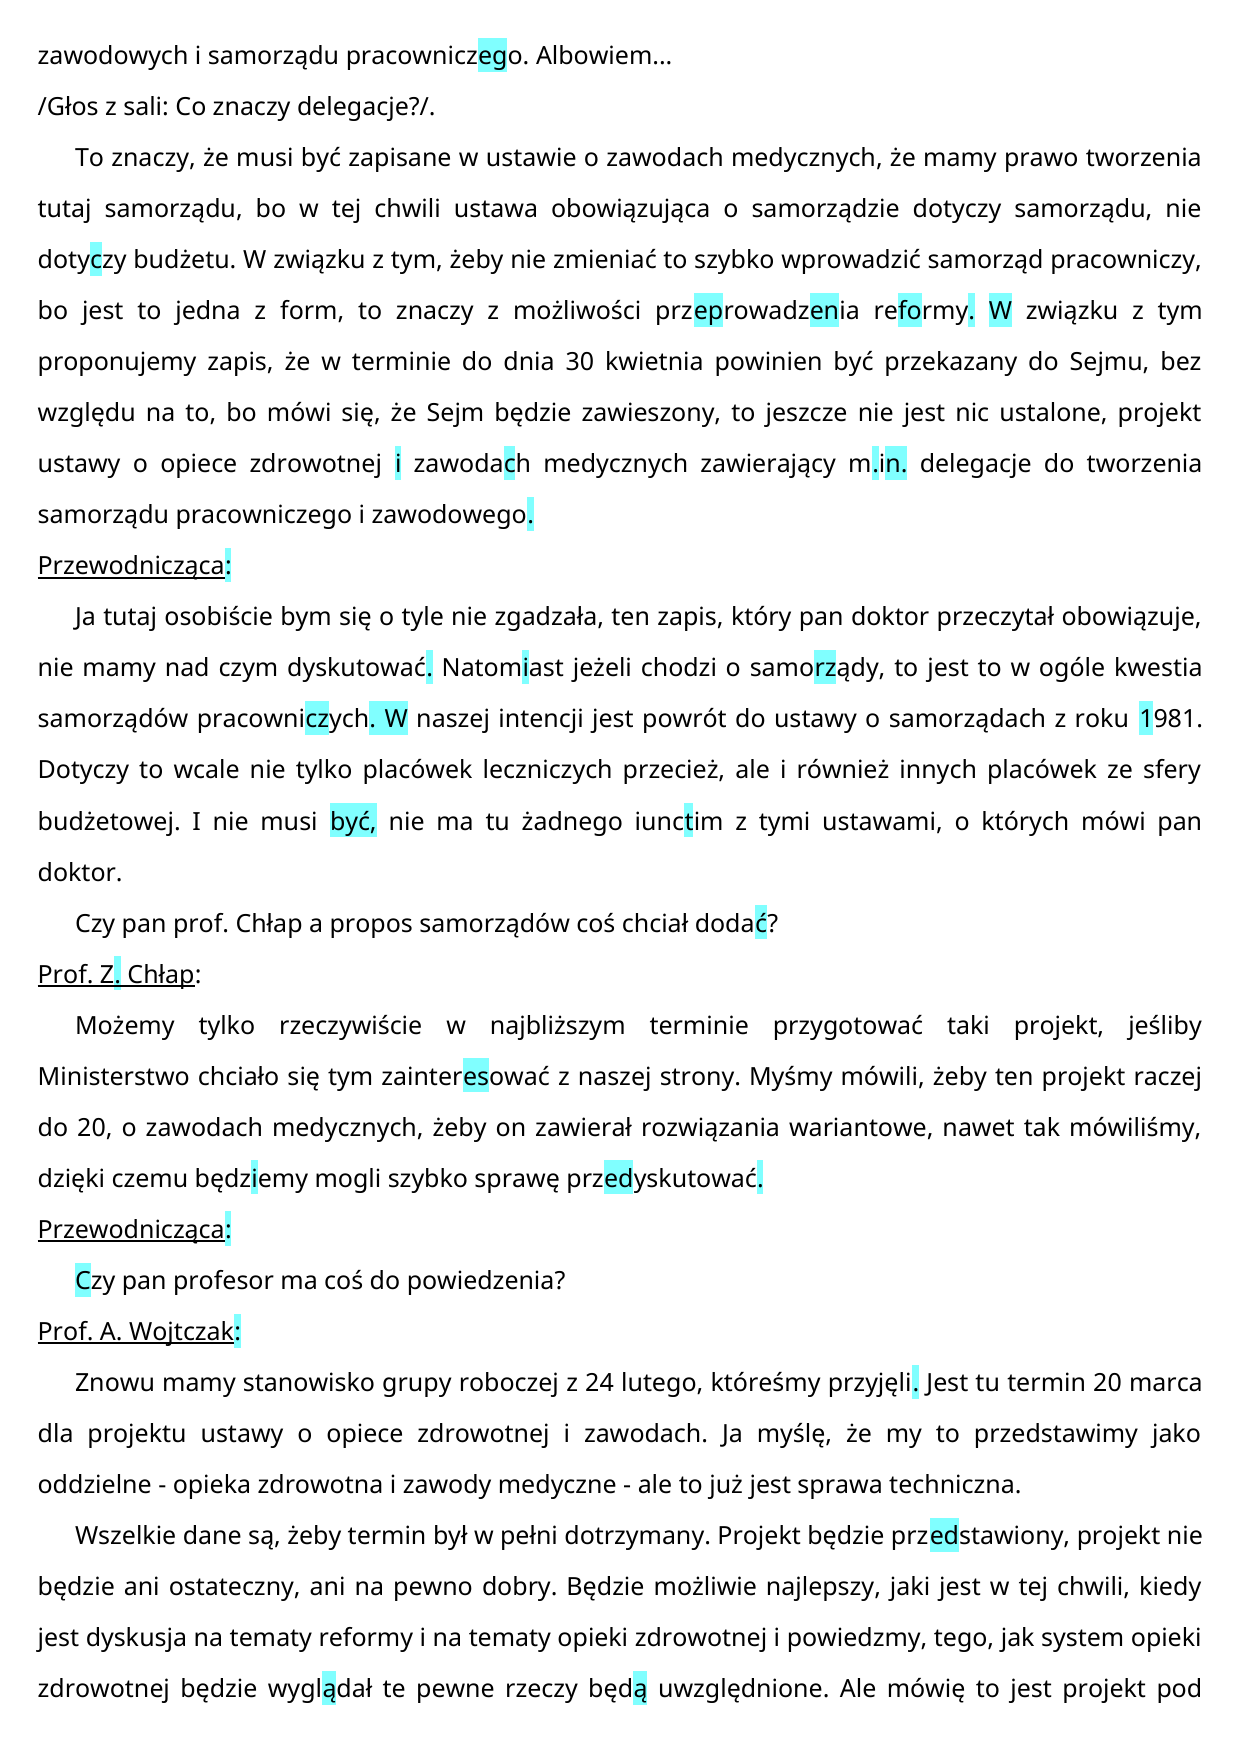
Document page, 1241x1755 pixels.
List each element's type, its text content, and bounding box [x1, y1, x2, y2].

text Możemy tylko rzeczywiście w najbliższym terminie przygotować taki projekt, jeśliby Ministerstwo chciało się tym zainteresować z naszej strony. Myśmy mówili, żeby ten projekt raczej do 20, o zawodach medycznych, żeby on zawierał rozwiązania wariantowe, nawet tak mówiliśmy, dzięki czemu będziemy mogli szybko sprawę przedyskutować. [37, 1007, 1203, 1194]
text Przewodnicząca: [37, 548, 1203, 582]
text Znowu mamy stanowisko grupy roboczej z 24 lutego, któreśmy przyjęli. Jest tu termin 20 marca dla projektu ustawy o opiece zdrowotnej i zawodach. Ja myślę, że my to przedstawimy jako oddzielne - opieka zdrowotna i zawody medyczne - ale to już jest sprawa techniczna. [37, 1364, 1203, 1501]
text Ja tutaj osobiście bym się o tyle nie zgadzała, ten zapis, który pan doktor przeczytał obowiązuje, nie mamy nad czym dyskutować. Natomiast jeżeli chodzi o samorządy, to jest to w ogóle kwestia samorządów pracowniczych. W naszej intencji jest powrót do ustawy o samorządach z roku 1981. Dotyczy to wcale nie tylko placówek leczniczych przecież, ale i również innych placówek ze sfery budżetowej. I nie musi być, nie ma tu żadnego iunctim z tymi ustawami, o których mówi pan doktor. [37, 599, 1203, 888]
text Prof. A. Wojtczak: [37, 1313, 1203, 1348]
text Przewodnicząca: [37, 1211, 1203, 1246]
text /Głos z sali: Co znaczy delegacje?/. [37, 88, 1203, 123]
text Czy pan prof. Chłap a propos samorządów coś chciał dodać? [37, 905, 1203, 939]
text To znaczy, że musi być zapisane w ustawie o zawodach medycznych, że mamy prawo tworzenia tutaj samorządu, bo w tej chwili ustawa obowiązująca o samorządzie dotyczy samorządu, nie dotyczy budżetu. W związku z tym, żeby nie zmieniać to szybko wprowadzić samorząd pracowniczy, bo jest to jedna z form, to znaczy z możliwości przeprowadzenia reformy. W związku z tym proponujemy zapis, że w terminie do dnia 30 kwietnia powinien być przekazany do Sejmu, bez względu na to, bo mówi się, że Sejm będzie zawieszony, to jeszcze nie jest nic ustalone, projekt ustawy o opiece zdrowotnej i zawodach medycznych zawierający m.in. delegacje do tworzenia samorządu pracowniczego i zawodowego. [37, 139, 1203, 531]
text Prof. Z. Chłap: [37, 956, 1203, 990]
text Wszelkie dane są, żeby termin był w pełni dotrzymany. Projekt będzie przedstawiony, projekt nie będzie ani ostateczny, ani na pewno dobry. Będzie możliwie najlepszy, jaki jest w tej chwili, kiedy jest dyskusja na tematy reformy i na tematy opieki zdrowotnej i powiedzmy, tego, jak system opieki zdrowotnej będzie wyglądał te pewne rzeczy będą uwzględnione. Ale mówię to jest projekt pod [37, 1518, 1203, 1705]
text zawodowych i samorządu pracowniczego. Albowiem... [37, 37, 1203, 72]
text Czy pan profesor ma coś do powiedzenia? [37, 1262, 1203, 1297]
